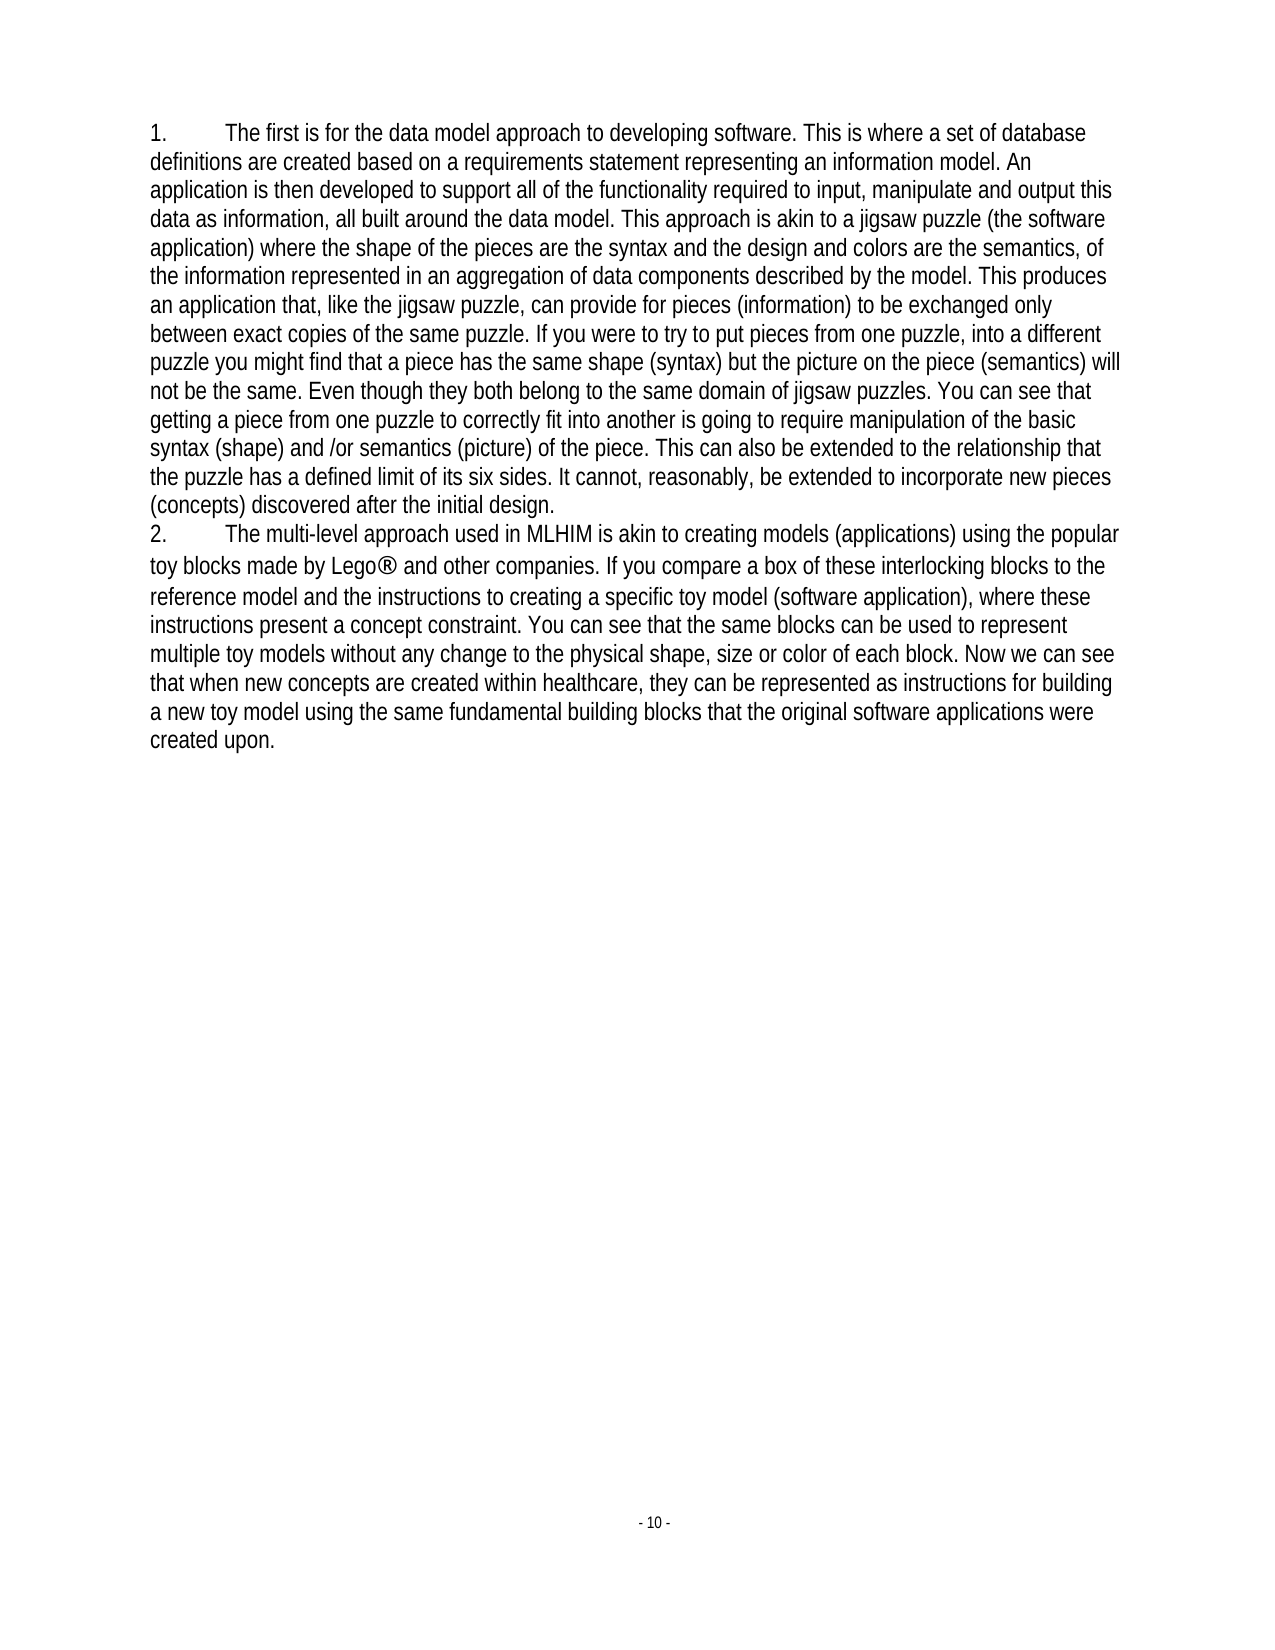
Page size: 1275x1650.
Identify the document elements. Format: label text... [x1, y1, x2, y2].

list The first is for the data model approach to developing software. This is where a set of database definitions are created based on a requirements statement representing an information model. An application is then developed to support all of the functionality required to input, manipulate and output this data as information, all built around the data model. This approach is akin to a jigsaw puzzle (the software application) where the shape of the pieces are the syntax and the design and colors are the semantics, of the information represented in an aggregation of data components described by the model. This produces an application that, like the jigsaw puzzle, can provide for pieces (information) to be exchanged only between exact copies of the same puzzle. If you were to try to put pieces from one puzzle, into a different puzzle you might find that a piece has the same shape (syntax) but the picture on the piece (semantics) will not be the same. Even though they both belong to the same domain of jigsaw puzzles. You can see that getting a piece from one puzzle to correctly fit into another is going to require manipulation of the basic syntax (shape) and /or semantics (picture) of the piece. This can also be extended to the relationship that the puzzle has a defined limit of its six sides. It cannot, reasonably, be extended to incorporate new pieces (concepts) discovered after the initial design. [150, 118, 1125, 519]
list The multi-level approach used in MLHIM is akin to creating models (applications) using the popular toy blocks made by Lego® and other companies. If you compare a box of these interlocking blocks to the reference model and the instructions to creating a specific toy model (software application), where these instructions present a concept constraint. You can see that the same blocks can be used to represent multiple toy models without any change to the physical shape, size or color of each block. Now we can see that when new concepts are created within healthcare, they can be represented as instructions for building a new toy model using the same fundamental building blocks that the original software applications were created upon. [150, 519, 1125, 754]
